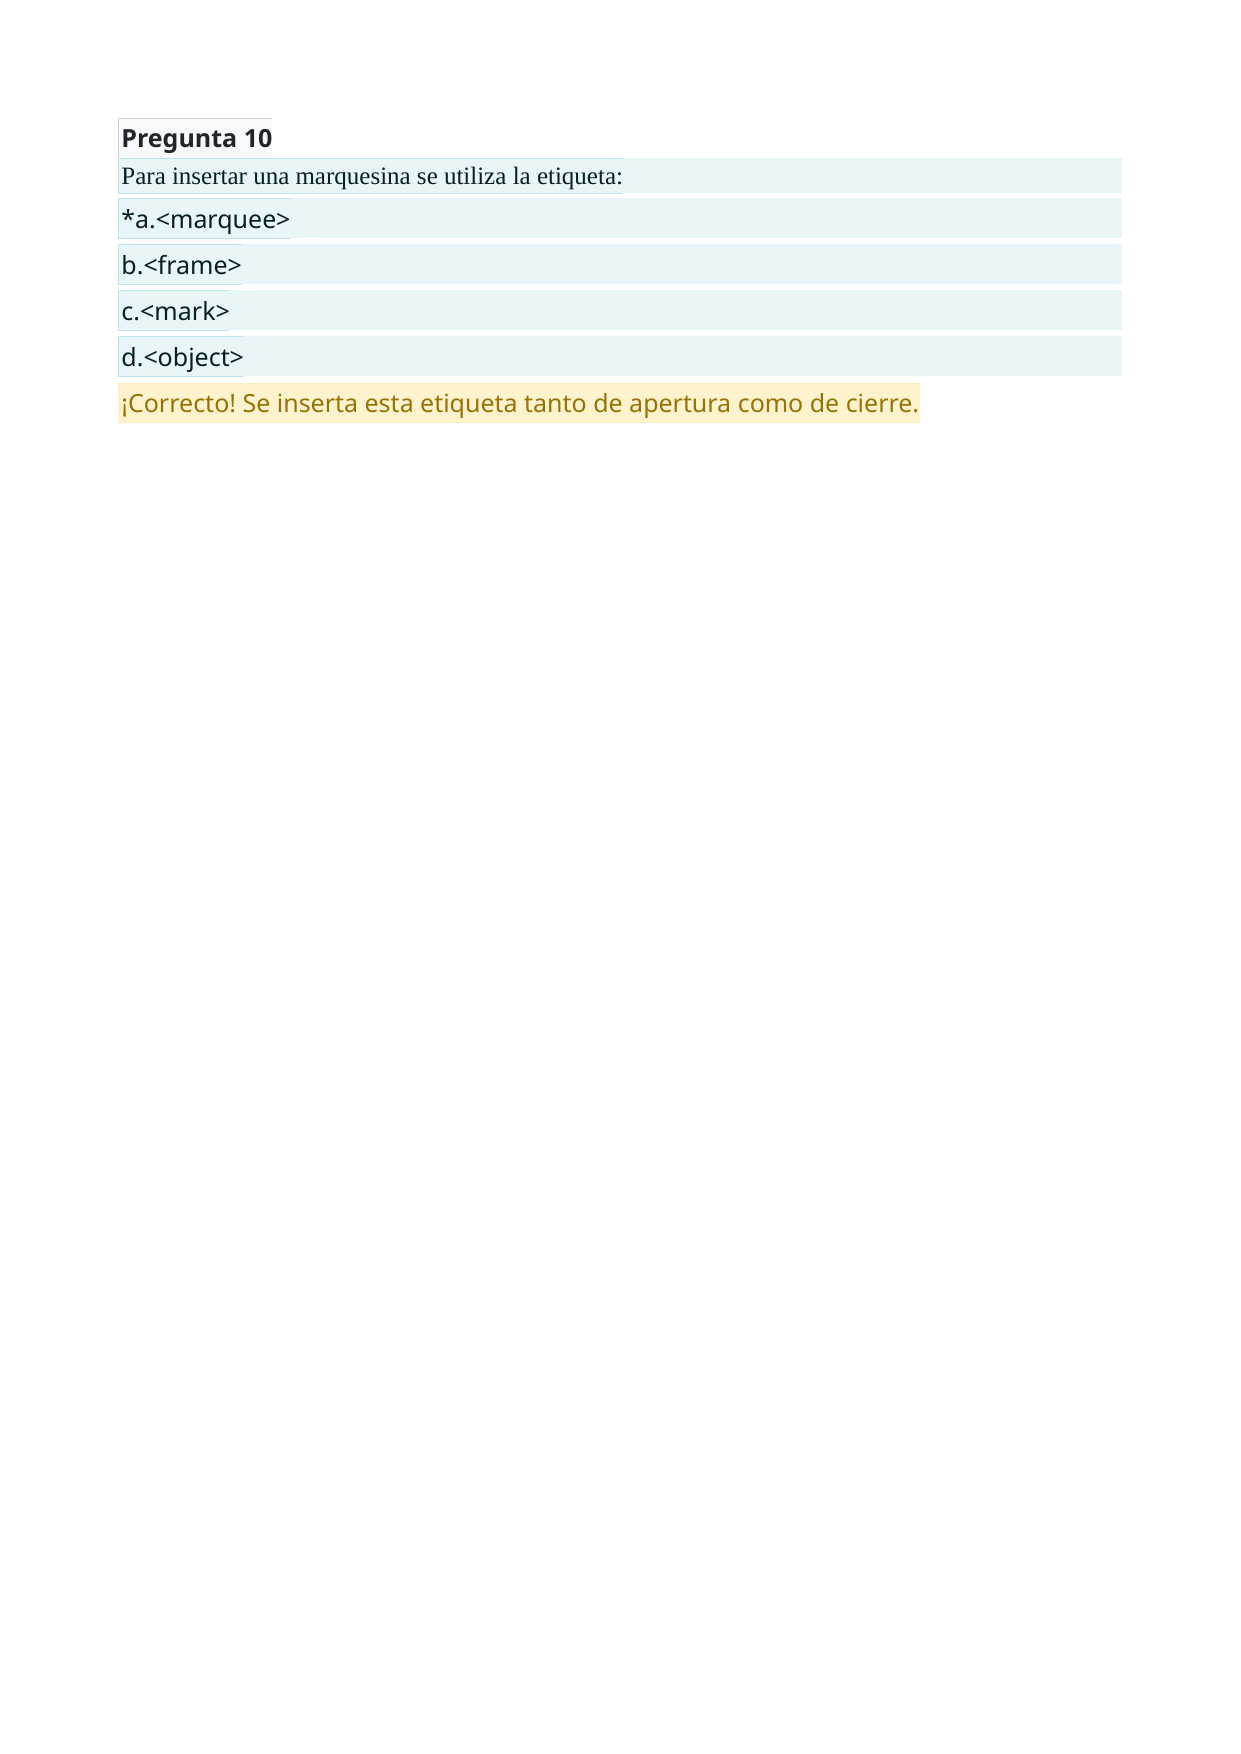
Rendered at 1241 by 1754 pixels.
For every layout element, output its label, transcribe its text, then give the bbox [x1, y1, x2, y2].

subtitle Pregunta 10 [119, 118, 1122, 158]
text d.<object> [119, 336, 1122, 376]
text Para insertar una marquesina se utiliza la etiqueta: [119, 158, 1122, 193]
text *a.<marquee> [119, 198, 1122, 238]
text b.<frame> [119, 244, 1122, 284]
text ¡Correcto! Se inserta esta etiqueta tanto de apertura como de cierre. [118, 382, 1122, 422]
text c.<mark> [119, 290, 1122, 330]
